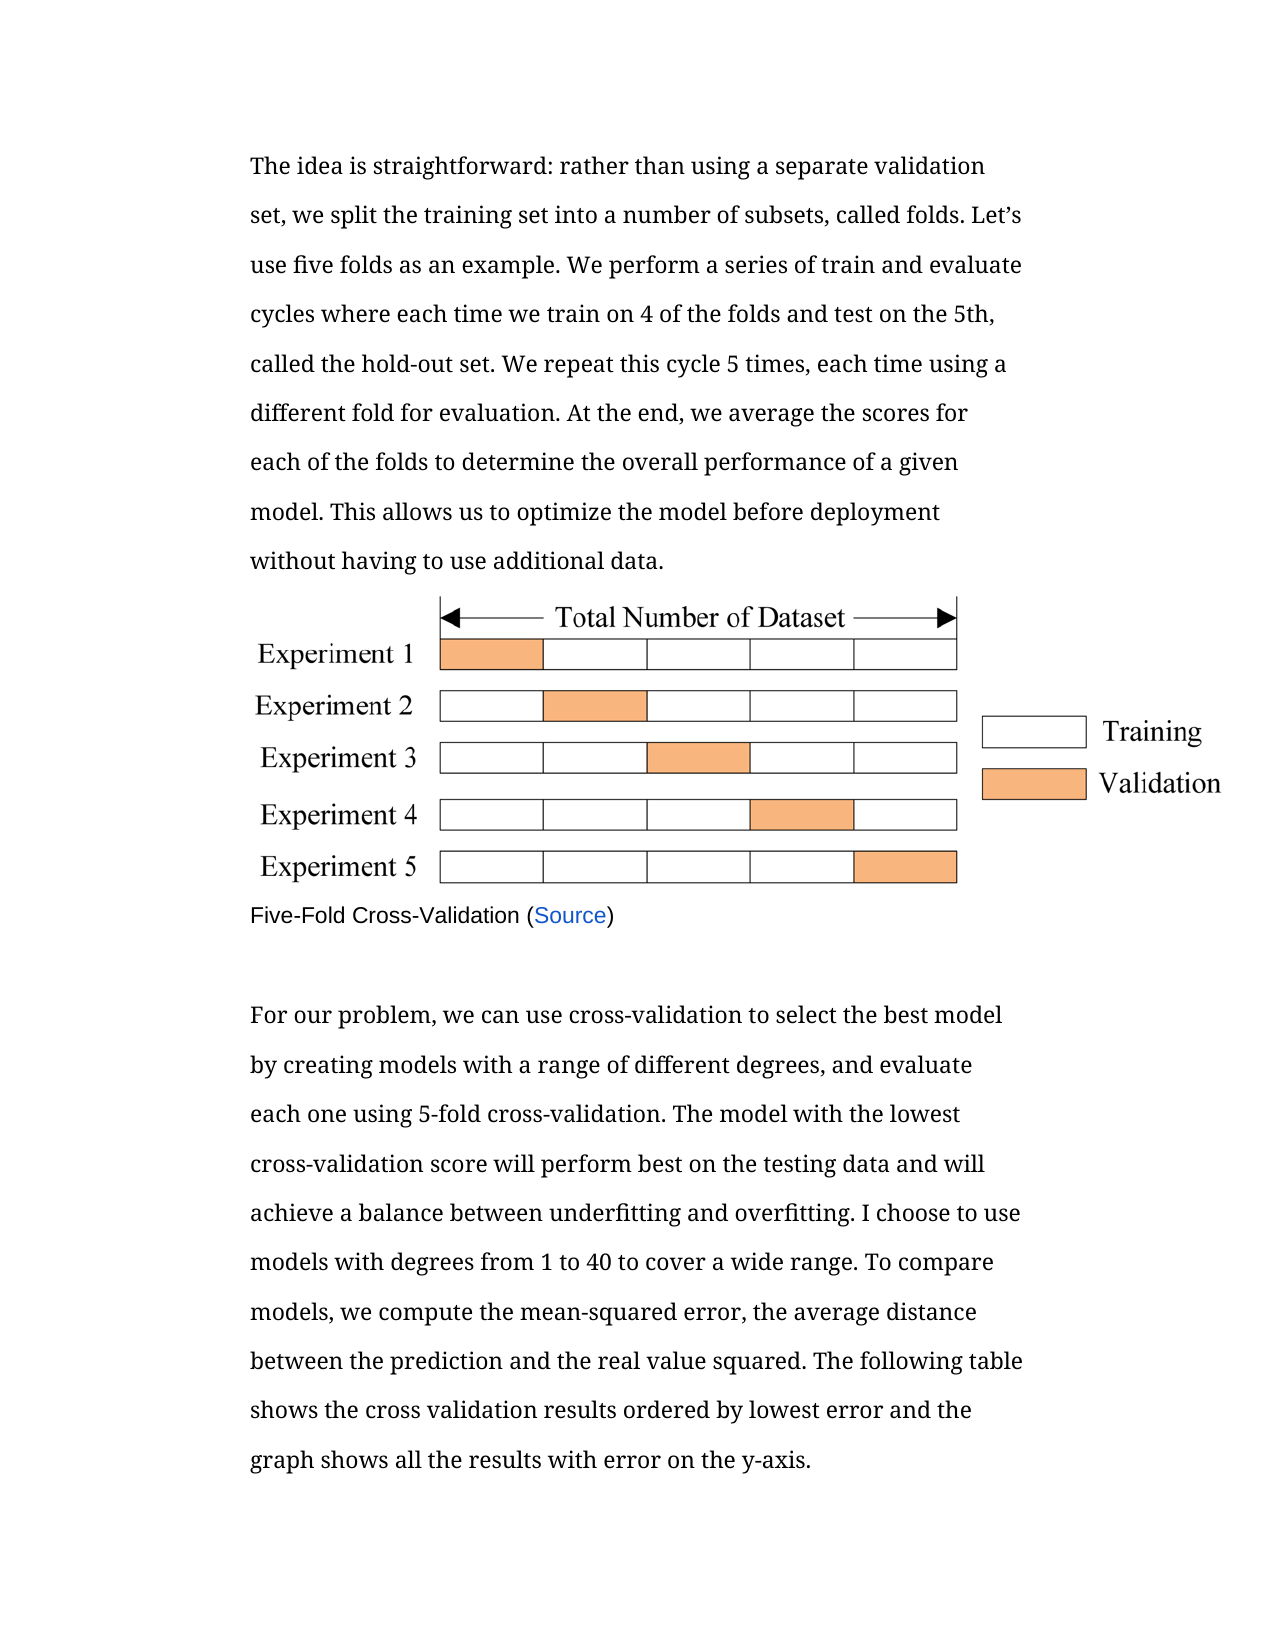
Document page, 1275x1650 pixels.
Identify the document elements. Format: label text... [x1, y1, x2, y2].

text The idea is straightforward: rather than using a separate validation set, we split the training set into a number of subsets, called folds. Let’s use five folds as an example. We perform a series of train and evaluate cycles where each time we train on 4 of the folds and test on the 5th, called the hold-out set. We repeat this cycle 5 times, each time using a different fold for evaluation. At the end, we average the scores for each of the folds to determine the overall performance of a given model. This allows us to optimize the model before deployment without having to use additional data. [250, 150, 1025, 591]
picture [250, 591, 1225, 888]
text Five-Fold Cross-Validation (Source) [250, 902, 1025, 929]
text For our problem, we can use cross-validation to select the best model by creating models with a range of different degrees, and evaluate each one using 5-fold cross-validation. The model with the lowest cross-validation score will perform best on the testing data and will achieve a balance between underfitting and overfitting. I choose to use models with degrees from 1 to 40 to cover a wide range. To compare models, we compute the mean-squared error, the average distance between the prediction and the real value squared. The following table shows the cross validation results ordered by lowest error and the graph shows all the results with error on the y-axis. [250, 999, 1025, 1475]
